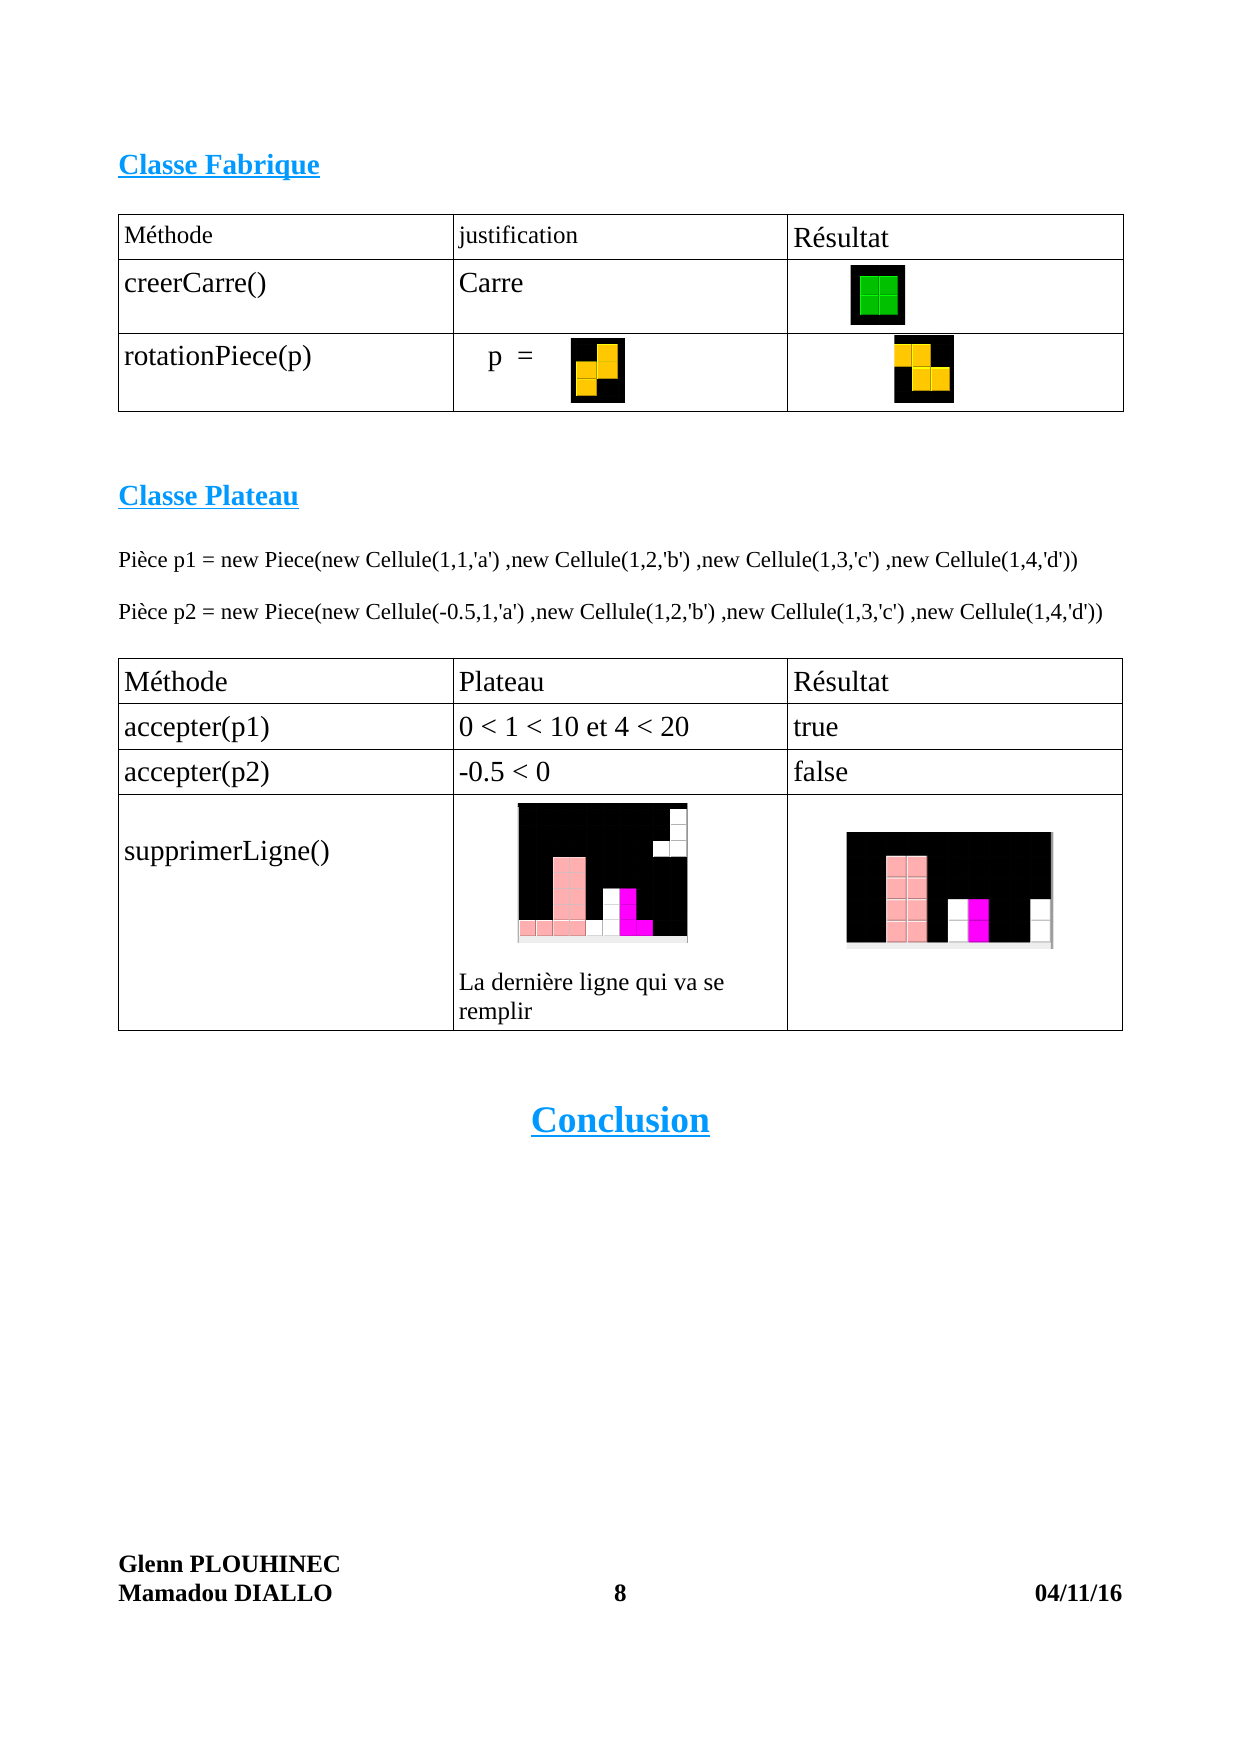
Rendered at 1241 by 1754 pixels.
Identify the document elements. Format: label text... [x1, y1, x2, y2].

table_cell false [788, 750, 1122, 793]
table_header Résultat [788, 215, 1123, 259]
table_cell [788, 260, 1123, 333]
table_cell [454, 334, 787, 338]
table_cell [788, 334, 1123, 411]
table_header Résultat [788, 659, 1122, 703]
text Classe Fabrique [118, 147, 1122, 180]
picture [517, 803, 688, 943]
text Pièce p1 = new Piece(new Cellule(1,1,'a') ,new Cellule(1,2,'b') ,new Cellule(1,3,'c') ,new Cellule(1,4,'d')) [118, 546, 1122, 572]
table_header Méthode [119, 659, 453, 703]
table_cell accepter(p2) [119, 750, 453, 793]
table_header justification [454, 215, 787, 259]
table_cell creerCarre() [119, 260, 453, 333]
table_cell rotationPiece(p) [119, 334, 453, 411]
table_cell 0 < 1 < 10 et 4 < 20 [454, 704, 787, 748]
table_cell La dernière ligne qui va se remplir [454, 795, 787, 1030]
picture [570, 338, 625, 403]
table_cell -0.5 < 0 [454, 750, 787, 793]
picture [850, 265, 906, 325]
text Classe Plateau [118, 478, 1122, 512]
table_cell Carre [454, 260, 787, 333]
text Conclusion [118, 1097, 1122, 1141]
table_cell supprimerLigne() [119, 795, 453, 1030]
table_header Méthode [119, 215, 453, 259]
table_header Plateau [454, 659, 787, 703]
text Pièce p2 = new Piece(new Cellule(-0.5,1,'a') ,new Cellule(1,2,'b') ,new Cellule(1,3,'c') ,new Cellule(1,4,'d')) [118, 598, 1122, 625]
picture [846, 832, 1054, 949]
table_cell accepter(p1) [119, 704, 453, 748]
picture [894, 335, 954, 403]
table_cell true [788, 704, 1122, 748]
table_cell p = [454, 339, 787, 411]
table_cell [788, 795, 1122, 1030]
